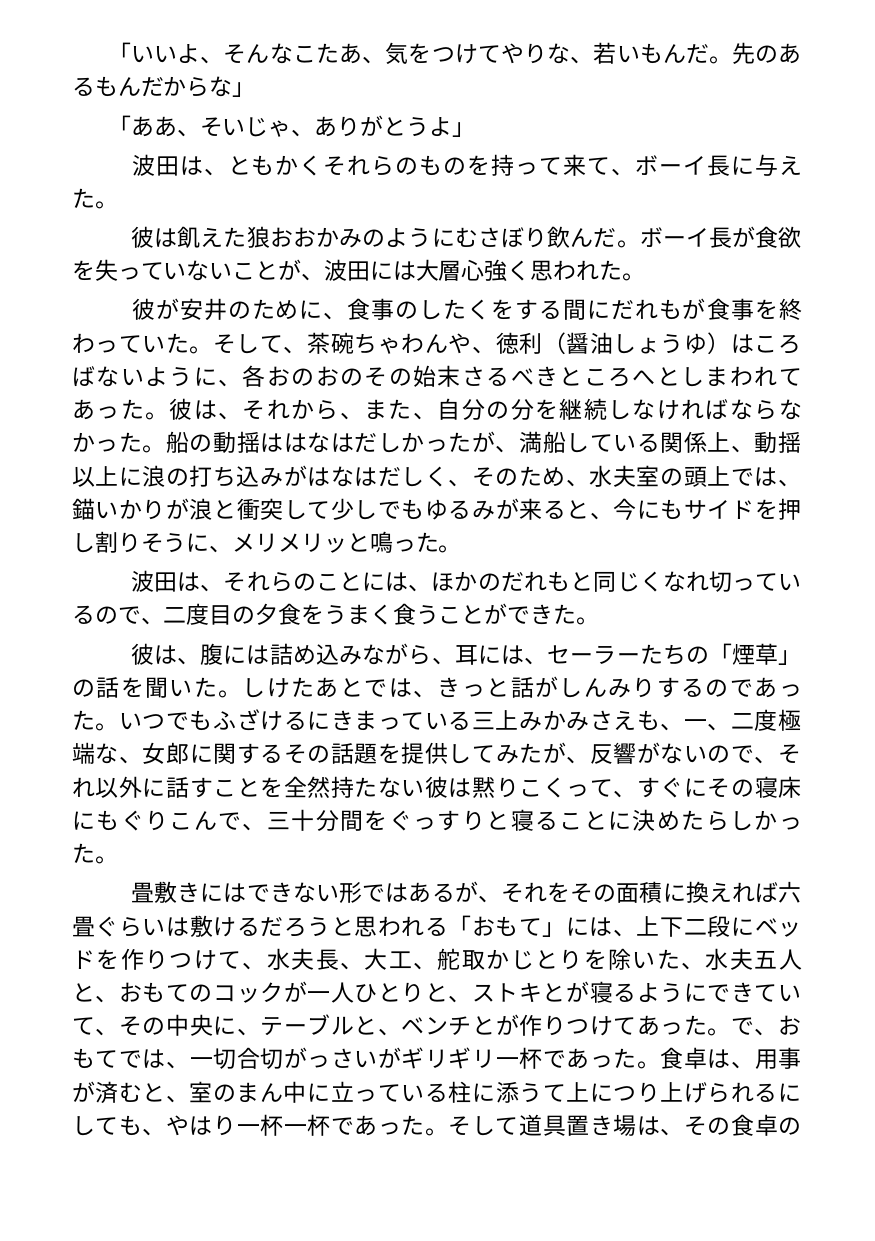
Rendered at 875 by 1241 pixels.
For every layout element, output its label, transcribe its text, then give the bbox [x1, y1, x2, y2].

text 畳敷きにはできない形ではあるが、それをその面積に換えれば六畳ぐらいは敷けるだろうと思われる「おもて」には、上下二段にベッドを作りつけて、水夫長、大工、舵取かじとりを除いた、水夫五人と、おもてのコックが一人ひとりと、ストキとが寝るようにできていて、その中央に、テーブルと、ベンチとが作りつけてあった。で、おもてでは、一切合切がっさいがギリギリ一杯であった。食卓は、用事が済むと、室のまん中に立っている柱に添うて上につり上げられるにしても、やはり一杯一杯であった。そして道具置き場は、その食卓の [72, 875, 802, 1141]
text 波田は、ともかくそれらのものを持って来て、ボーイ長に与えた。 [72, 148, 802, 214]
text 彼は、腹には詰め込みながら、耳には、セーラーたちの「煙草」の話を聞いた。しけたあとでは、きっと話がしんみりするのであった。いつでもふざけるにきまっている三上みかみさえも、一、二度極端な、女郎に関するその話題を提供してみたが、反響がないので、それ以外に話すことを全然持たない彼は黙りこくって、すぐにその寝床にもぐりこんで、三十分間をぐっすりと寝ることに決めたらしかった。 [72, 637, 802, 869]
text 「いいよ、そんなこたあ、気をつけてやりな、若いもんだ。先のあるもんだからな」 [72, 36, 802, 102]
text 彼が安井のために、食事のしたくをする間にだれもが食事を終わっていた。そして、茶碗ちゃわんや、徳利（醤油しょうゆ）はころばないように、各おのおのその始末さるべきところへとしまわれてあった。彼は、それから、また、自分の分を継続しなければならなかった。船の動揺ははなはだしかったが、満船している関係上、動揺以上に浪の打ち込みがはなはだしく、そのため、水夫室の頭上では、錨いかりが浪と衝突して少しでもゆるみが来ると、今にもサイドを押し割りそうに、メリメリッと鳴った。 [72, 292, 802, 558]
text 彼は飢えた狼おおかみのようにむさぼり飲んだ。ボーイ長が食欲を失っていないことが、波田には大層心強く思われた。 [72, 220, 802, 286]
text 「ああ、そいじゃ、ありがとうよ」 [72, 108, 802, 142]
text 波田は、それらのことには、ほかのだれもと同じくなれ切っているので、二度目の夕食をうまく食うことができた。 [72, 564, 802, 631]
